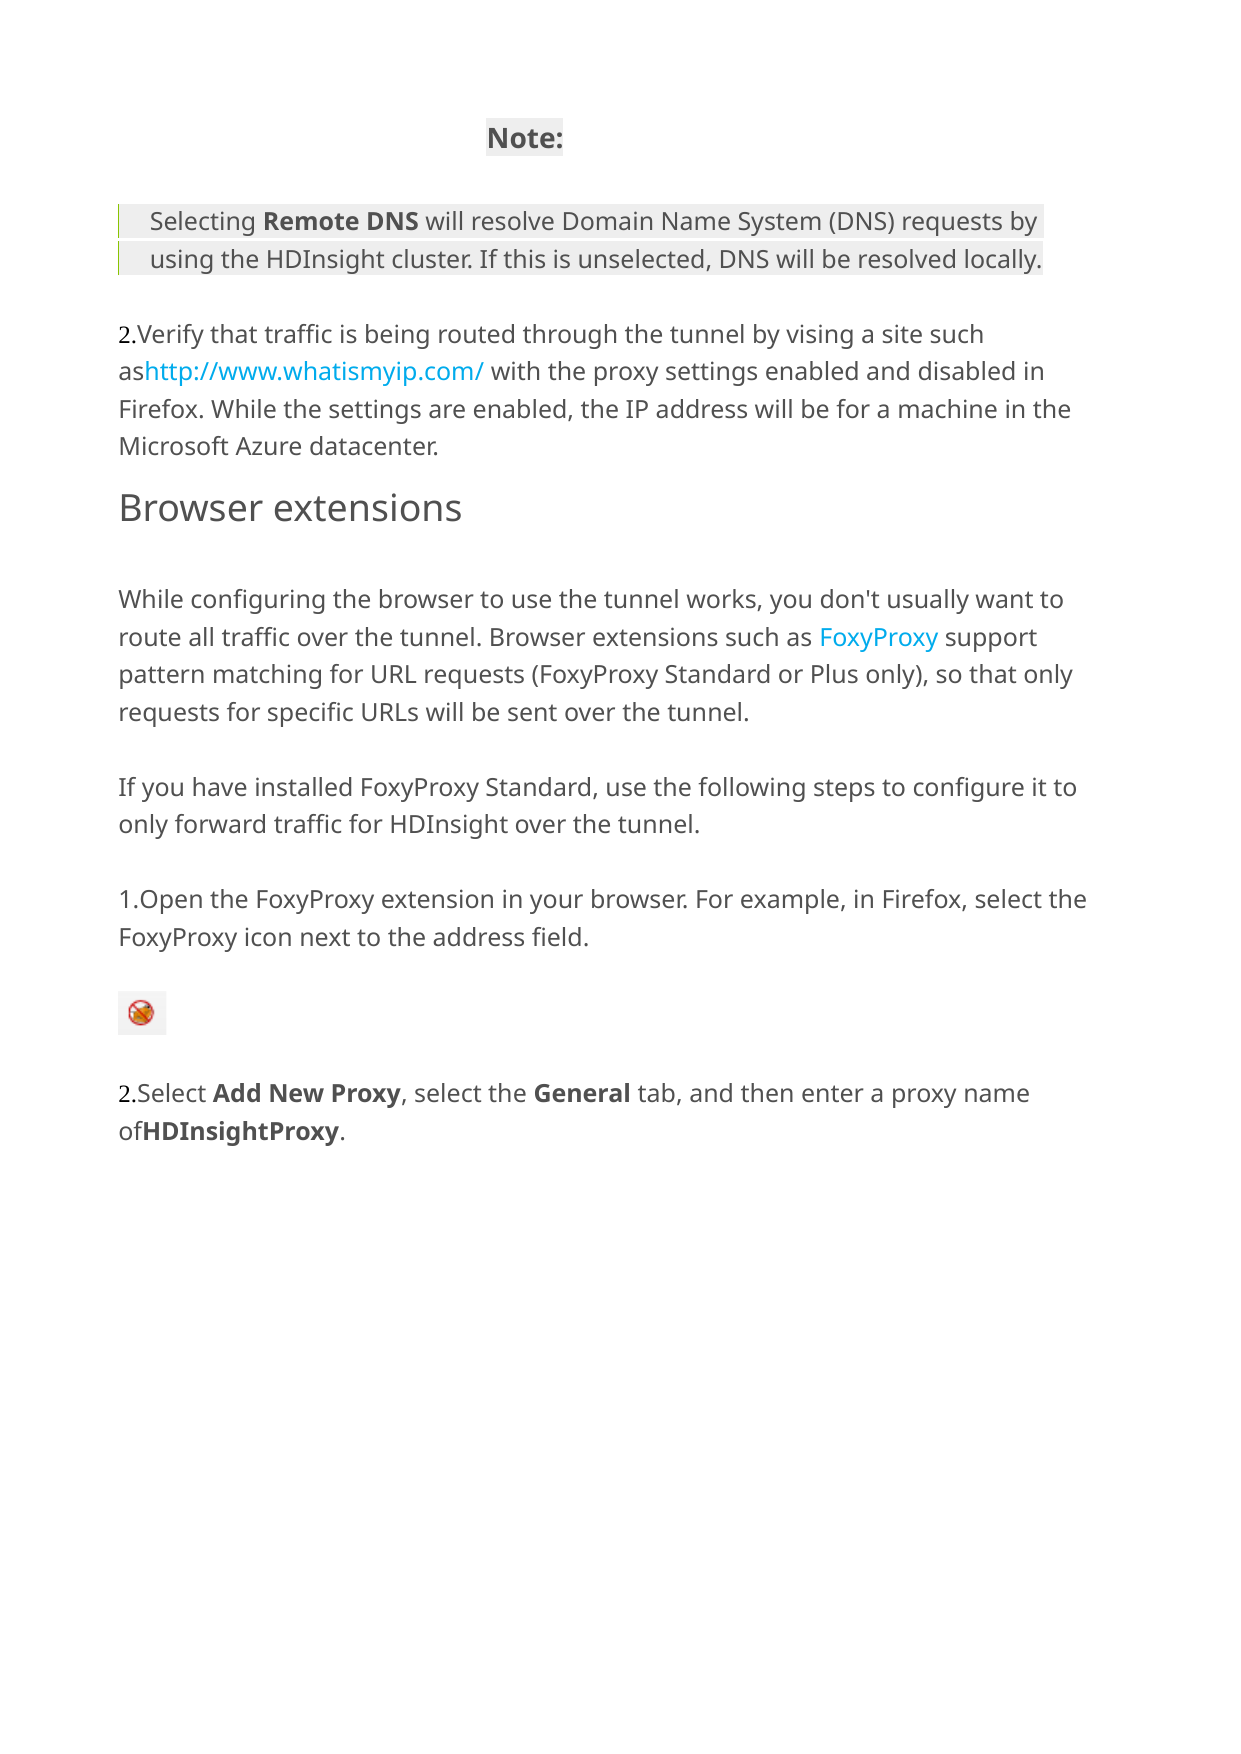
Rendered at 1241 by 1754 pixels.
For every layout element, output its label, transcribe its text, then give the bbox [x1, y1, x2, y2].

text If you have installed FoxyProxy Standard, use the following steps to configure it to only forward traffic for HDInsight over the tunnel. [118, 766, 1122, 841]
list Select Add New Proxy, select the General tab, and then enter a proxy name ofHDInsightProxy. [118, 1072, 1122, 1147]
list Verify that traffic is being routed through the tunnel by vising a site such ashttp://www.whatismyip.com/ with the proxy settings enabled and disabled in Firefox. While the settings are enabled, the IP address will be for a machine in the Microsoft Azure datacenter. [118, 313, 1122, 463]
text While configuring the browser to use the tunnel works, you don't usually want to route all traffic over the tunnel. Browser extensions such as FoxyProxy support pattern matching for URL requests (FoxyProxy Standard or Plus only), so that only requests for specific URLs will be sent over the tunnel. [118, 579, 1122, 729]
picture [118, 991, 167, 1035]
subtitle Note: [457, 118, 1122, 156]
subtitle Browser extensions [118, 482, 1122, 533]
list Selecting Remote DNS will resolve Domain Name System (DNS) requests by using the HDInsight cluster. If this is unselected, DNS will be resolved locally. [118, 200, 1122, 275]
list Open the FoxyProxy extension in your browser. For example, in Firefox, select the FoxyProxy icon next to the address field. [118, 879, 1122, 954]
